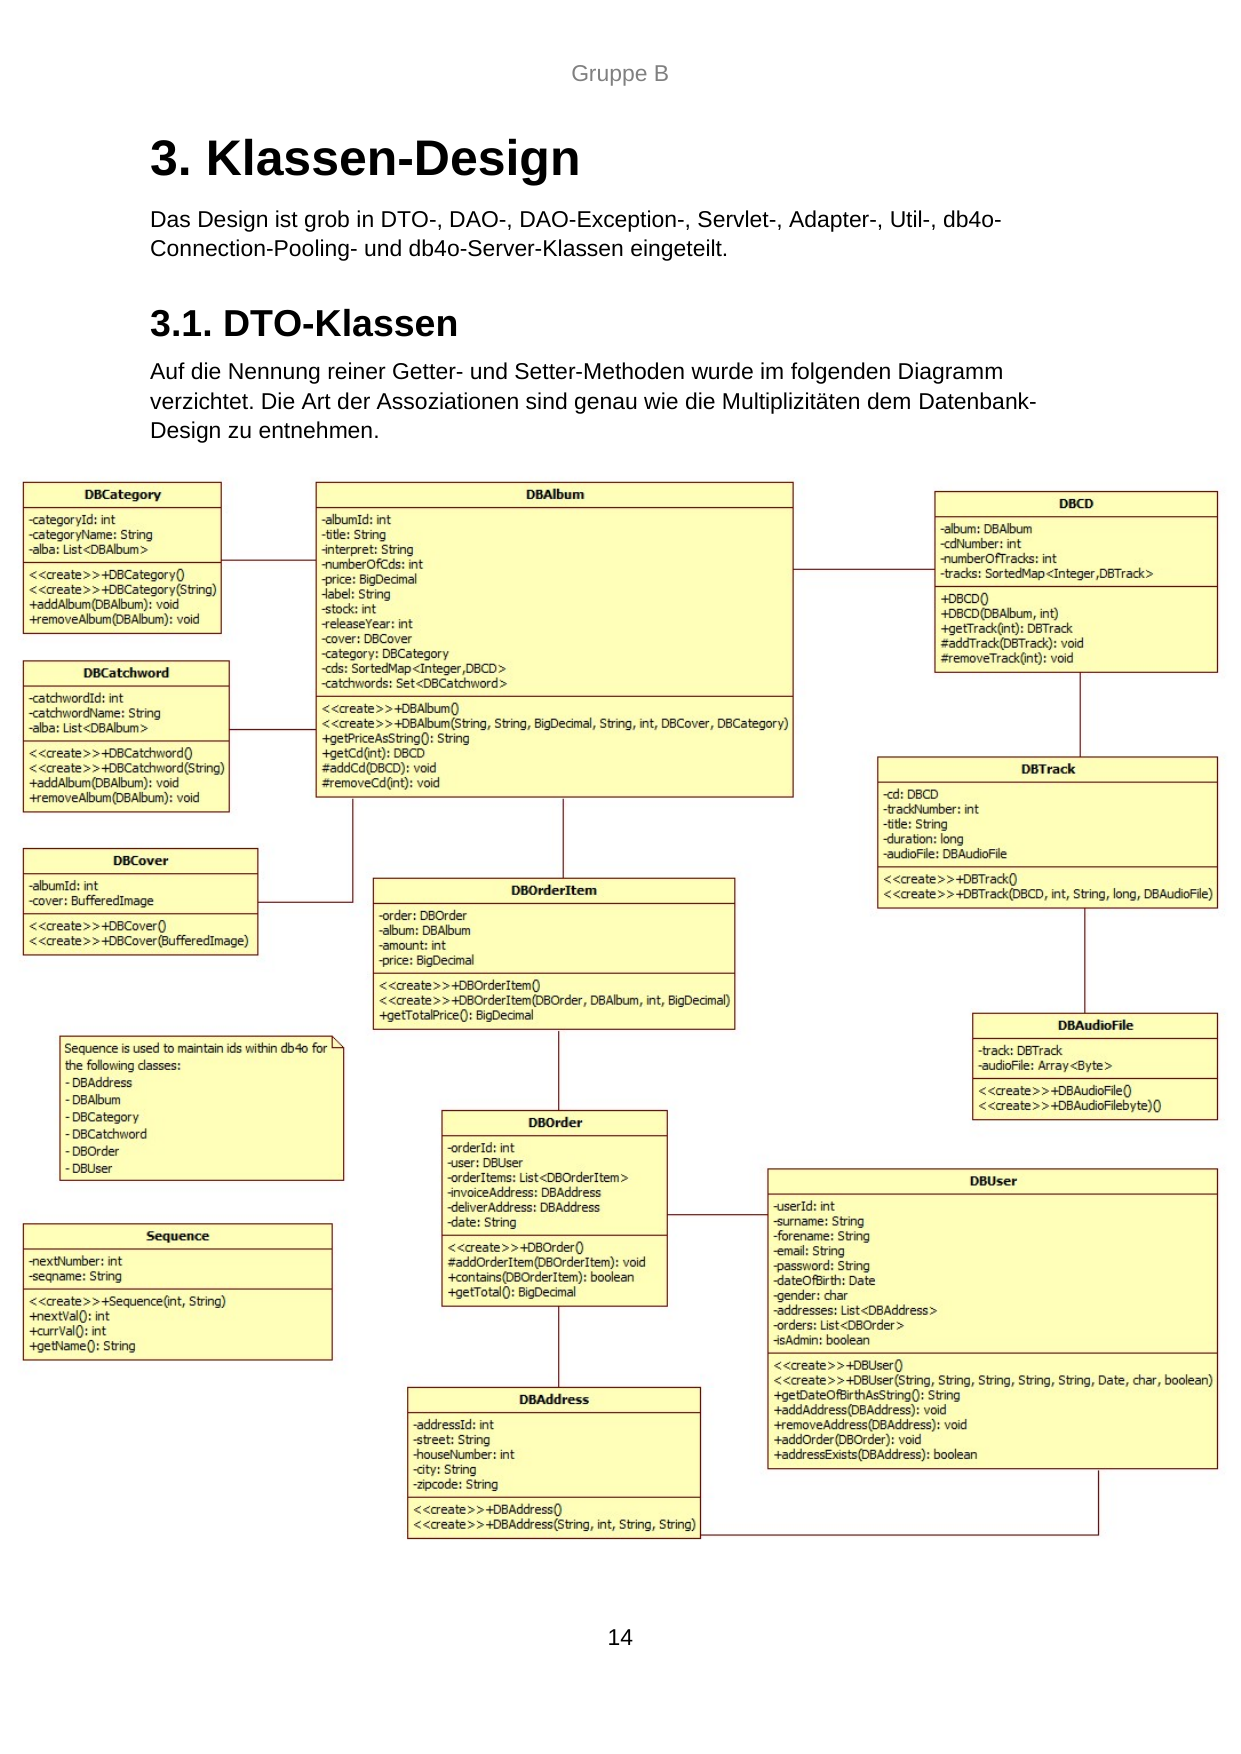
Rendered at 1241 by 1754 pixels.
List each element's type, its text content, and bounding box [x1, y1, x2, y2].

picture [0, 459, 1241, 1562]
text Das Design ist grob in DTO-, DAO-, DAO-Exception-, Servlet-, Adapter-, Util-, db4o-Connection-Pooling- und db4o-Server-Klassen eingeteilt. [150, 206, 1090, 261]
subtitle Klassen-Design [150, 130, 1090, 186]
text Auf die Nennung reiner Getter- und Setter-Methoden wurde im folgenden Diagramm verzichtet. Die Art der Assoziationen sind genau wie die Multiplizitäten dem Datenbank-Design zu entnehmen. [150, 359, 1090, 443]
subtitle DTO-Klassen [150, 303, 1090, 344]
